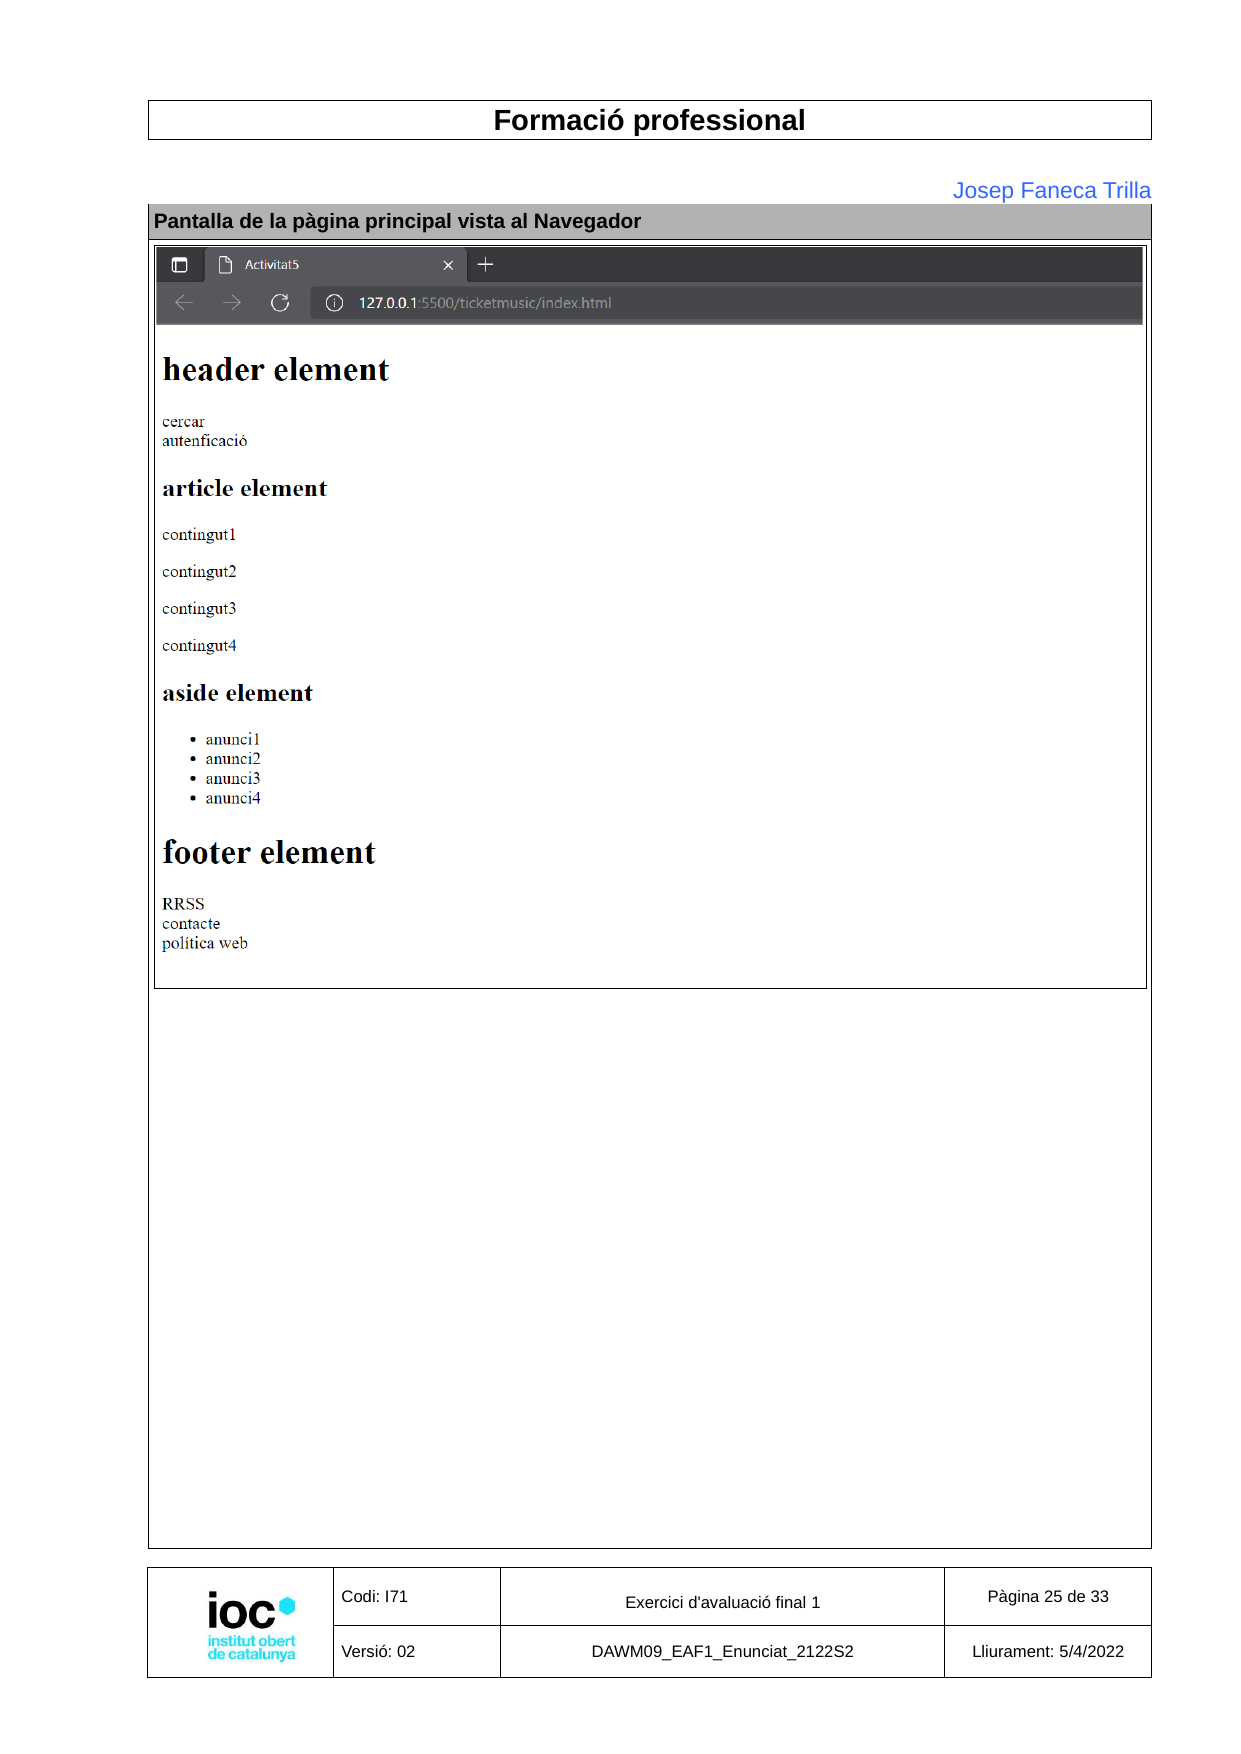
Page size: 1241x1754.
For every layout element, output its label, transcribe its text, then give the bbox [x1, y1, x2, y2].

table_header Pantalla de la pàgina principal vista al Navegador [149, 204, 1151, 239]
picture [195, 1577, 309, 1673]
table_cell [149, 240, 1151, 1548]
picture [156, 247, 1143, 986]
